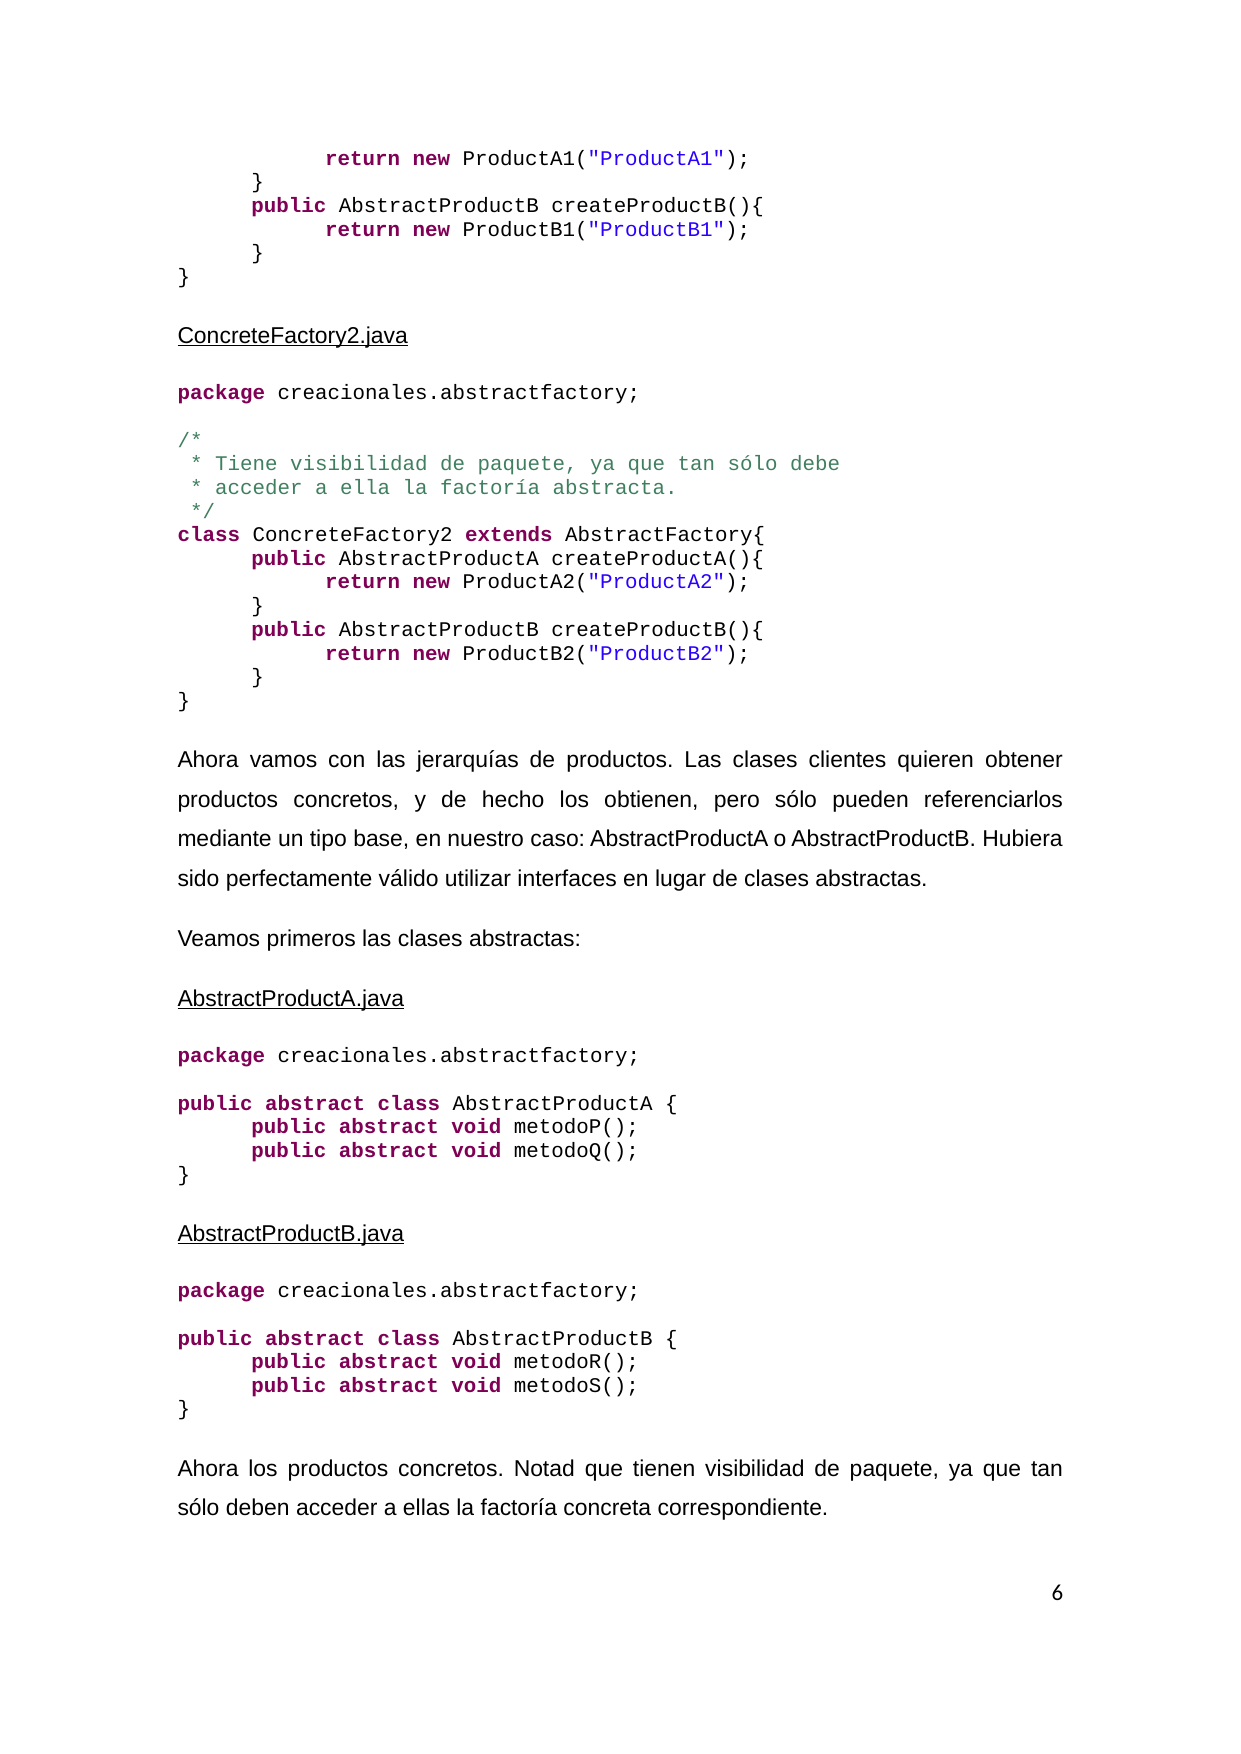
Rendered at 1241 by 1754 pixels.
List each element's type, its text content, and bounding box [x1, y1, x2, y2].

text AbstractProductA.java [177, 985, 1063, 1011]
text public abstract void metodoS(); [177, 1375, 1063, 1398]
text public abstract void metodoR(); [177, 1351, 1063, 1375]
text return new ProductA2("ProductA2"); [177, 572, 1063, 595]
text } [177, 266, 1063, 289]
text public AbstractProductB createProductB(){ [177, 619, 1063, 642]
text } [177, 690, 1063, 713]
text package creacionales.abstractfactory; [177, 1280, 1063, 1304]
text public abstract void metodoQ(); [177, 1140, 1063, 1164]
text */ [177, 501, 1063, 524]
text } [177, 1398, 1063, 1422]
text package creacionales.abstractfactory; [177, 1045, 1063, 1069]
text * Tiene visibilidad de paquete, ya que tan sólo debe [177, 453, 1063, 477]
text package creacionales.abstractfactory; [177, 382, 1063, 406]
text public abstract class AbstractProductB { [177, 1327, 1063, 1351]
text } [177, 666, 1063, 690]
text public AbstractProductA createProductA(){ [177, 548, 1063, 572]
text return new ProductB1("ProductB1"); [177, 218, 1063, 242]
text Veamos primeros las clases abstractas: [177, 925, 1063, 951]
text * acceder a ella la factoría abstracta. [177, 477, 1063, 501]
text ConcreteFactory2.java [177, 322, 1063, 348]
text class ConcreteFactory2 extends AbstractFactory{ [177, 524, 1063, 548]
text /* [177, 430, 1063, 453]
text public AbstractProductB createProductB(){ [177, 195, 1063, 218]
text } [177, 171, 1063, 195]
text return new ProductB2("ProductB2"); [177, 642, 1063, 666]
text return new ProductA1("ProductA1"); [177, 148, 1063, 171]
text } [177, 242, 1063, 266]
text Ahora los productos concretos. Notad que tienen visibilidad de paquete, ya que tan sólo deben acceder a ellas la factoría concreta correspondiente. [177, 1455, 1063, 1521]
text } [177, 1164, 1063, 1187]
text } [177, 595, 1063, 619]
text AbstractProductB.java [177, 1220, 1063, 1246]
text Ahora vamos con las jerarquías de productos. Las clases clientes quieren obtener productos concretos, y de hecho los obtienen, pero sólo pueden referenciarlos mediante un tipo base, en nuestro caso: AbstractProductA o AbstractProductB. Hubiera sido perfectamente válido utilizar interfaces en lugar de clases abstractas. [177, 746, 1063, 891]
text public abstract class AbstractProductA { [177, 1093, 1063, 1116]
text public abstract void metodoP(); [177, 1116, 1063, 1140]
